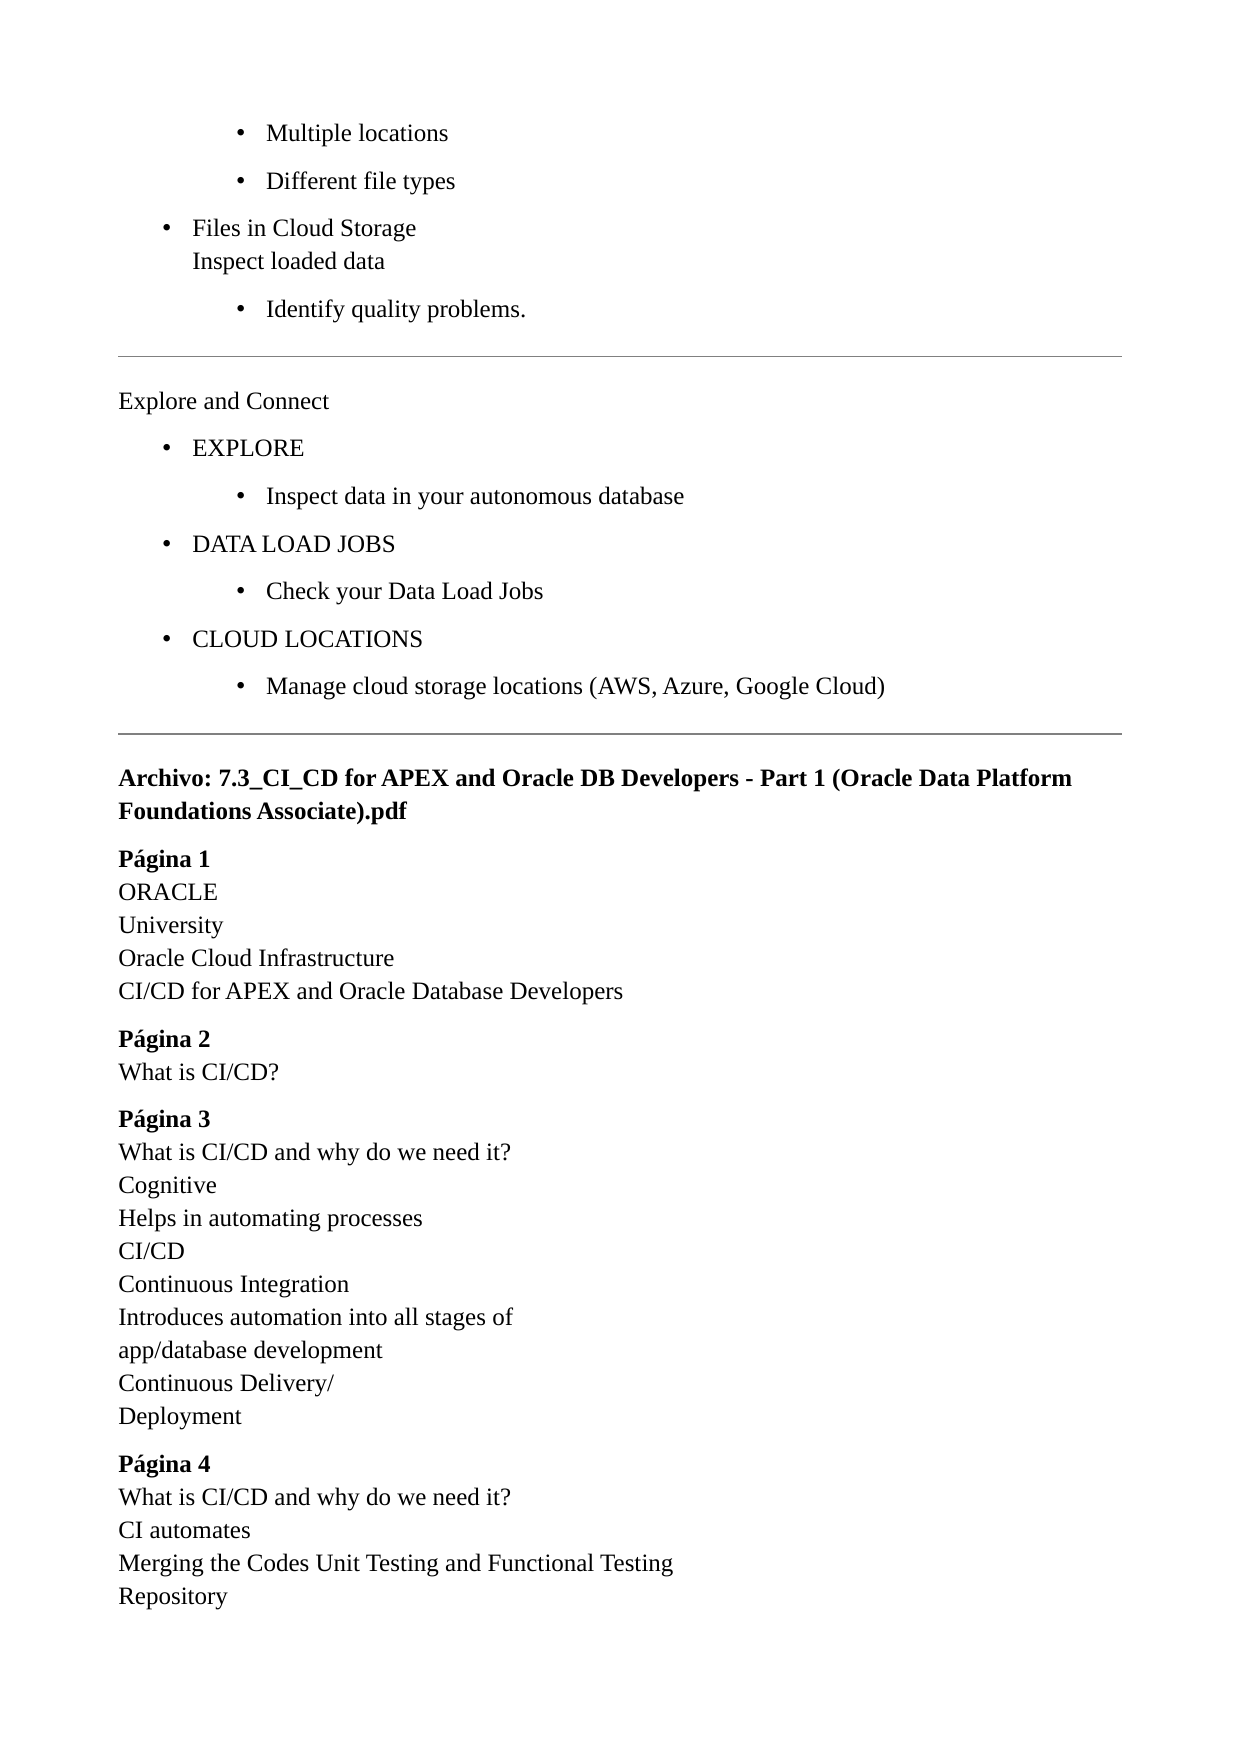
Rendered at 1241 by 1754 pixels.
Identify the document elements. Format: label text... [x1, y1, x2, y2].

list Different file types [236, 166, 1122, 194]
text Página 4 What is CI/CD and why do we need it? CI automates Merging the Codes Unit Testing and Functional Testing Repository [118, 1449, 1122, 1610]
list Identify quality problems. [236, 294, 1122, 323]
text Archivo: 7.3_CI_CD for APEX and Oracle DB Developers - Part 1 (Oracle Data Platform Foundations Associate).pdf [118, 763, 1122, 825]
list EXPLORE [162, 433, 1122, 462]
list DATA LOAD JOBS [162, 529, 1122, 557]
list Inspect data in your autonomous database [236, 481, 1122, 510]
text Página 1 ORACLE University Oracle Cloud Infrastructure CI/CD for APEX and Oracle Database Developers [118, 844, 1122, 1005]
list CLOUD LOCATIONS [162, 624, 1122, 653]
list Check your Data Load Jobs [236, 576, 1122, 605]
list Files in Cloud Storage Inspect loaded data [162, 213, 1122, 275]
list Manage cloud storage locations (AWS, Azure, Google Cloud) [236, 671, 1122, 700]
text Explore and Connect [118, 386, 1122, 414]
list Multiple locations [236, 118, 1122, 147]
text Página 3 What is CI/CD and why do we need it? Cognitive Helps in automating processes CI/CD Continuous Integration Introduces automation into all stages of app/database development Continuous Delivery/ Deployment [118, 1104, 1122, 1430]
text Página 2 What is CI/CD? [118, 1024, 1122, 1085]
